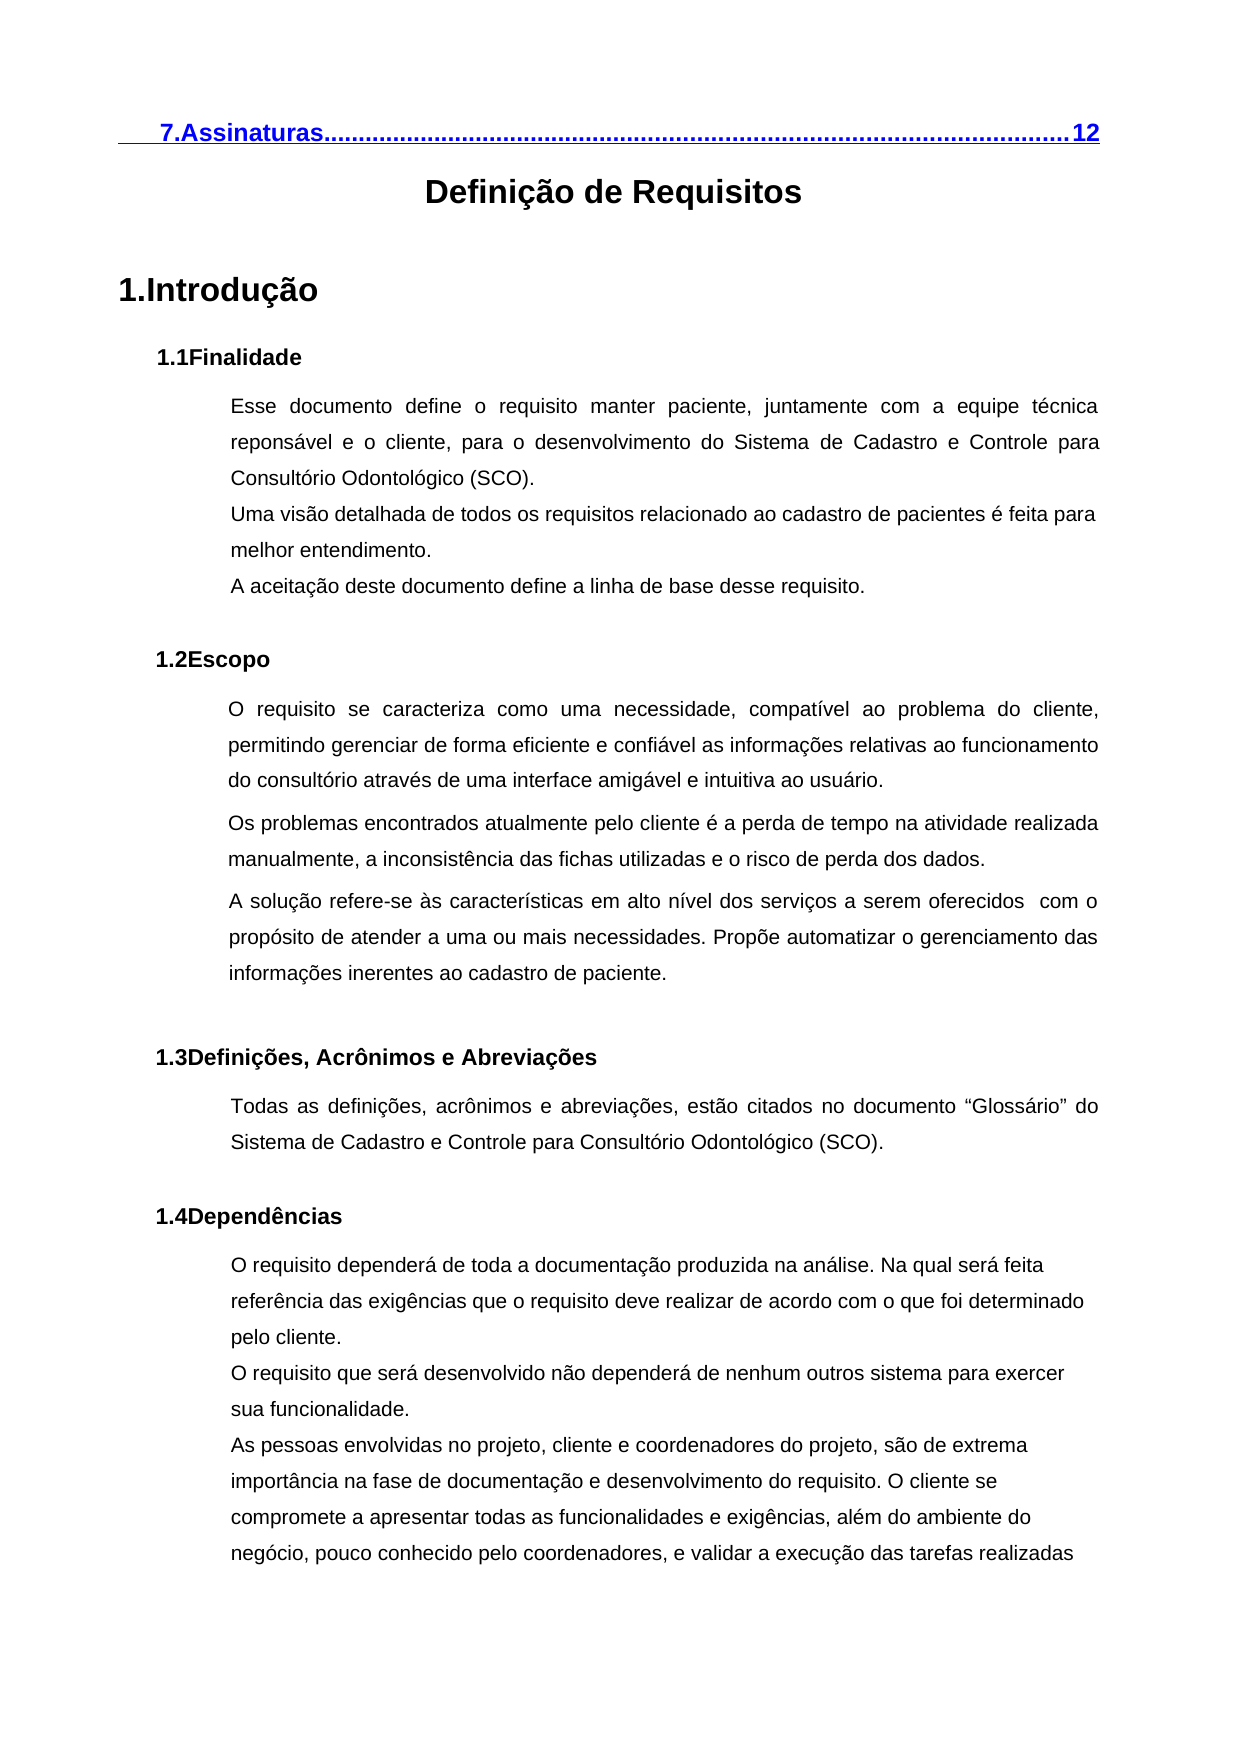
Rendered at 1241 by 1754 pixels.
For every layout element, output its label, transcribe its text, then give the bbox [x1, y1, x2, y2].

text A aceitação deste documento define a linha de base desse requisito. [230, 574, 1100, 598]
subtitle Introdução [118, 270, 1100, 309]
text A solução refere-se às características em alto nível dos serviços a serem oferecidos com o propósito de atender a uma ou mais necessidades. Propõe automatizar o gerenciamento das informações inerentes ao cadastro de paciente. [229, 889, 1100, 984]
text O requisito se caracteriza como uma necessidade, compatível ao problema do cliente, permitindo gerenciar de forma eficiente e confiável as informações relativas ao funcionamento do consultório através de uma interface amigável e intuitiva ao usuário. [228, 696, 1100, 792]
text Os problemas encontrados atualmente pelo cliente é a perda de tempo na atividade realizada manualmente, a inconsistência das fichas utilizadas e o risco de perda dos dados. [228, 811, 1100, 870]
text O requisito que será desenvolvido não dependerá de nenhum outros sistema para exercer sua funcionalidade. [231, 1361, 1100, 1421]
text As pessoas envolvidas no projeto, cliente e coordenadores do projeto, são de extrema importância na fase de documentação e desenvolvimento do requisito. O cliente se compromete a apresentar todas as funcionalidades e exigências, além do ambiente do negócio, pouco conhecido pelo coordenadores, e validar a execução das tarefas realizadas [231, 1433, 1100, 1564]
subtitle Finalidade [157, 344, 1100, 370]
text 7.Assinaturas 12 [118, 118, 1100, 143]
text Uma visão detalhada de todos os requisitos relacionado ao cadastro de pacientes é feita para melhor entendimento. [230, 502, 1100, 562]
text O requisito dependerá de toda a documentação produzida na análise. Na qual será feita referência das exigências que o requisito deve realizar de acordo com o que foi determinado pelo cliente. [231, 1253, 1100, 1349]
subtitle Escopo [155, 646, 1100, 672]
subtitle Definição de Requisitos [118, 172, 1100, 210]
text Todas as definições, acrônimos e abreviações, estão citados no documento “Glossário” do Sistema de Cadastro e Controle para Consultório Odontológico (SCO). [230, 1094, 1100, 1154]
text Esse documento define o requisito manter paciente, juntamente com a equipe técnica reponsável e o cliente, para o desenvolvimento do Sistema de Cadastro e Controle para Consultório Odontológico (SCO). [230, 394, 1100, 490]
subtitle Definições, Acrônimos e Abreviações [155, 1044, 1100, 1070]
subtitle Dependências [155, 1203, 1100, 1229]
